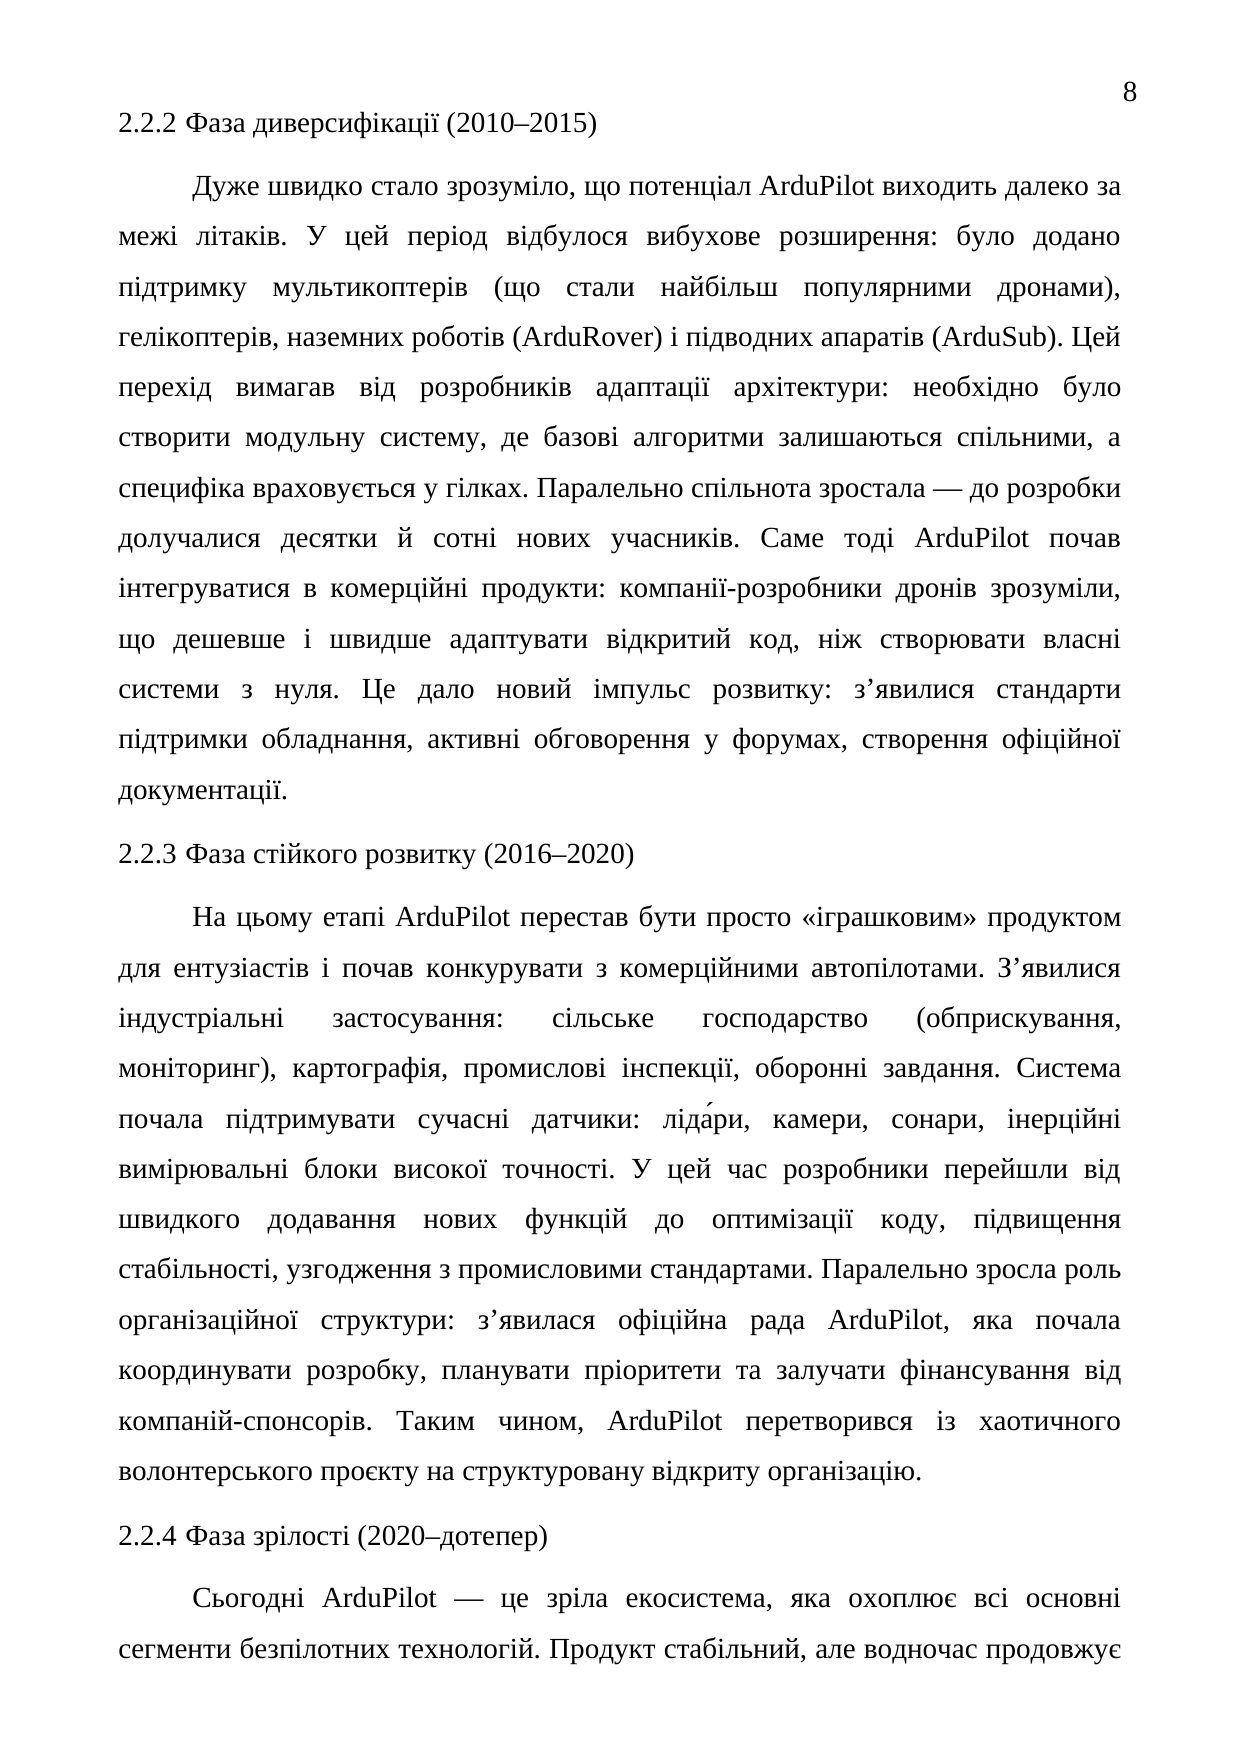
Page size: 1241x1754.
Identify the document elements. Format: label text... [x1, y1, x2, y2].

subtitle Фаза стійкого розвитку (2016–2020) [118, 837, 1122, 870]
text На цьому етапі ArduPilot перестав бути просто «іграшковим» продуктом для ентузіастів і почав конкурувати з комерційними автопілотами. З’явилися індустріальні застосування: сільське господарство (обприскування, моніторинг), картографія, промислові інспекції, оборонні завдання. Система почала підтримувати сучасні датчики: ліда́ри, камери, сонари, інерційні вимірювальні блоки високої точності. У цей час розробники перейшли від швидкого додавання нових функцій до оптимізації коду, підвищення стабільності, узгодження з промисловими стандартами. Паралельно зросла роль організаційної структури: з’явилася офіційна рада ArduPilot, яка почала координувати розробку, планувати пріоритети та залучати фінансування від компаній-спонсорів. Таким чином, ArduPilot перетворився із хаотичного волонтерського проєкту на структуровану відкриту організацію. [118, 899, 1122, 1486]
subtitle Фаза зрілості (2020–дотепер) [118, 1518, 1122, 1551]
text Дуже швидко стало зрозуміло, що потенціал ArduPilot виходить далеко за межі літаків. У цей період відбулося вибухове розширення: було додано підтримку мультикоптерів (що стали найбільш популярними дронами), гелікоптерів, наземних роботів (ArduRover) і підводних апаратів (ArduSub). Цей перехід вимагав від розробників адаптації архітектури: необхідно було створити модульну систему, де базові алгоритми залишаються спільними, а специфіка враховується у гілках. Паралельно спільнота зростала — до розробки долучалися десятки й сотні нових учасників. Саме тоді ArduPilot почав інтегруватися в комерційні продукти: компанії-розробники дронів зрозуміли, що дешевше і швидше адаптувати відкритий код, ніж створювати власні системи з нуля. Це дало новий імпульс розвитку: з’явилися стандарти підтримки обладнання, активні обговорення у форумах, створення офіційної документації. [118, 168, 1122, 805]
text Сьогодні ArduPilot — це зріла екосистема, яка охоплює всі основні сегменти безпілотних технологій. Продукт стабільний, але водночас продовжує [118, 1581, 1122, 1664]
subtitle Фаза диверсифікації (2010–2015) [118, 105, 1122, 139]
